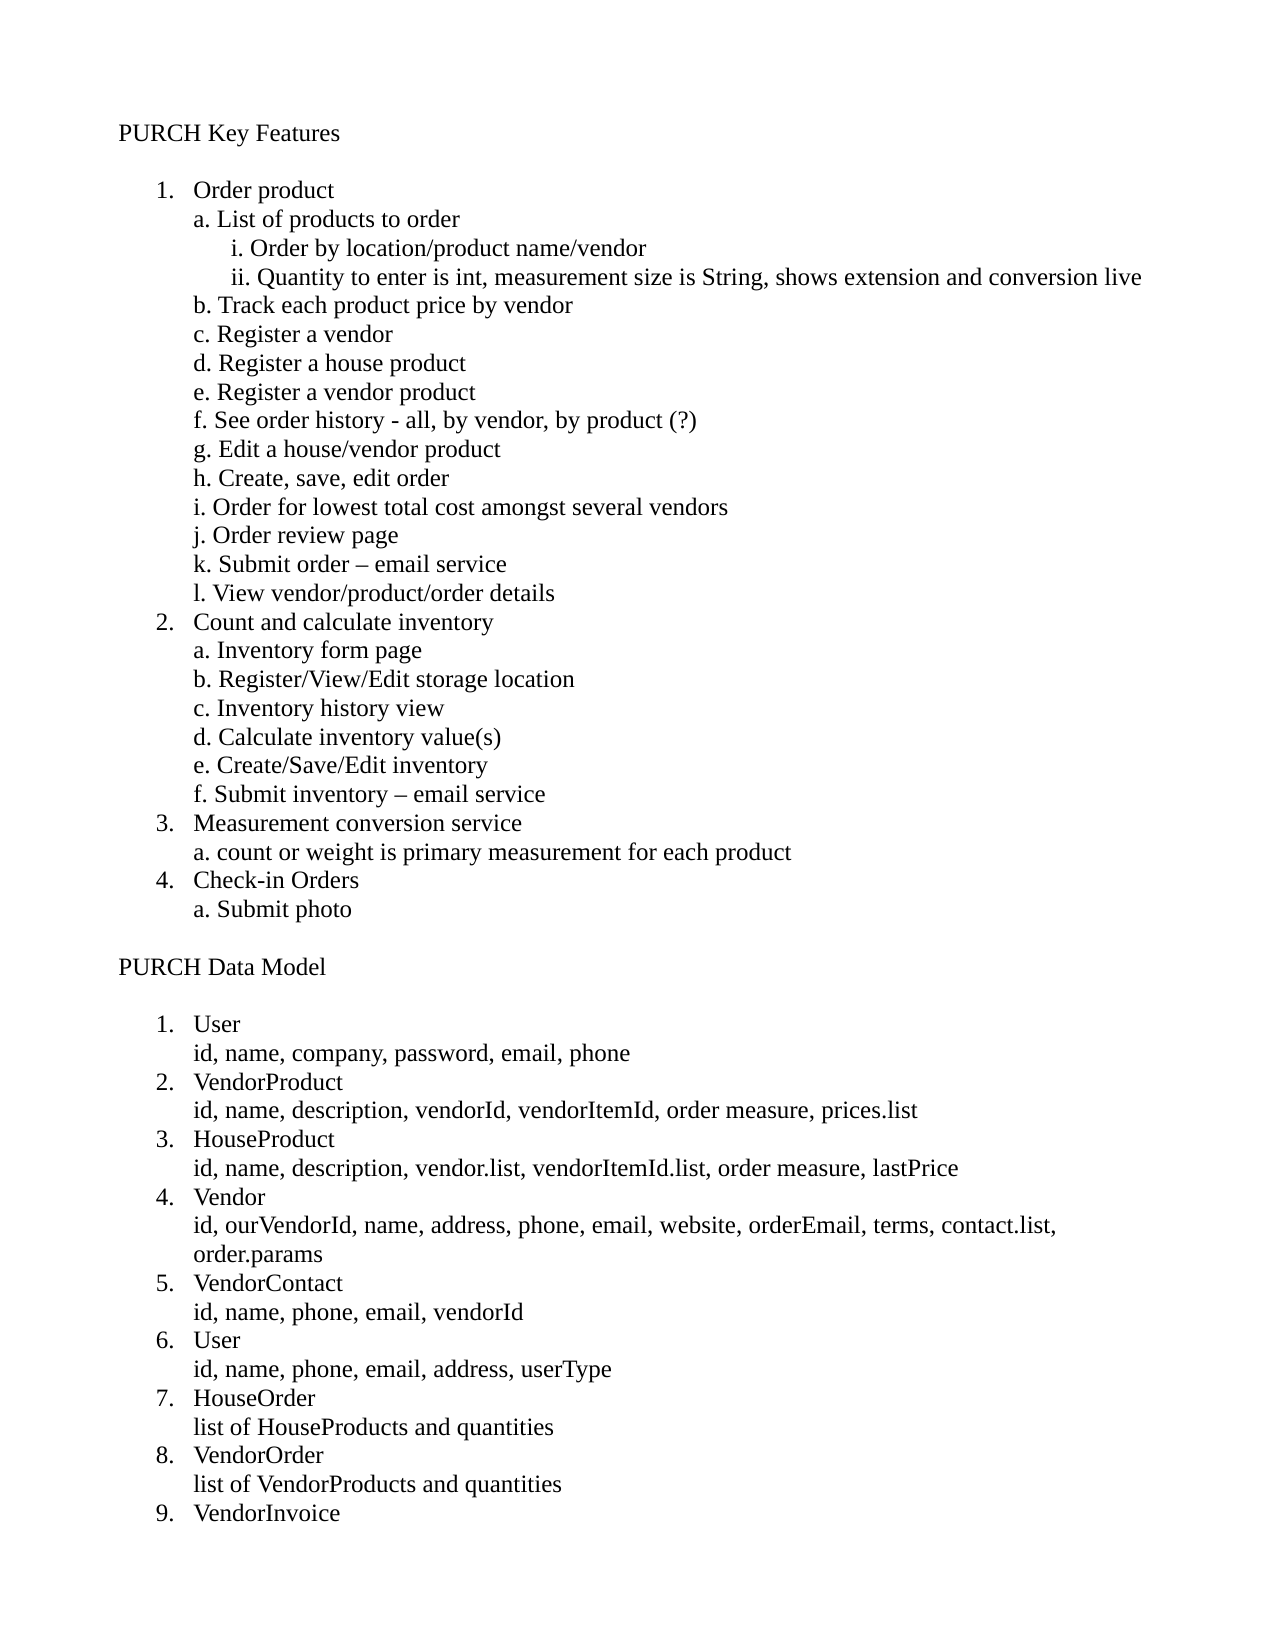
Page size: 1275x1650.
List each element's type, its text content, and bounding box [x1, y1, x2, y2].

list c. Inventory history view [156, 693, 1157, 722]
list k. Submit order – email service [156, 549, 1157, 578]
list g. Edit a house/vendor product [156, 434, 1157, 463]
list id, name, phone, email, address, userType [156, 1354, 1157, 1383]
list a. Inventory form page [156, 636, 1157, 664]
list VendorOrder [156, 1441, 1157, 1469]
list Count and calculate inventory [156, 607, 1157, 636]
list HouseProduct [156, 1124, 1157, 1153]
list d. Calculate inventory value(s) [156, 722, 1157, 751]
list c. Register a vendor [156, 319, 1157, 348]
list id, name, phone, email, vendorId [156, 1297, 1157, 1326]
list i. Order by location/product name/vendor [193, 233, 1157, 262]
list id, ourVendorId, name, address, phone, email, website, orderEmail, terms, contact.list, order.params [156, 1211, 1157, 1268]
list f. See order history - all, by vendor, by product (?) [156, 406, 1157, 434]
list VendorInvoice [156, 1498, 1157, 1527]
text PURCH Key Features [118, 118, 1157, 147]
list b. Register/View/Edit storage location [156, 664, 1157, 693]
list ii. Quantity to enter is int, measurement size is String, shows extension and conversion live [193, 262, 1157, 291]
list a. List of products to order [156, 204, 1157, 233]
list VendorContact [156, 1268, 1157, 1297]
list Check-in Orders [156, 866, 1157, 894]
list id, name, company, password, email, phone [156, 1038, 1157, 1067]
list h. Create, save, edit order [156, 463, 1157, 492]
list e. Create/Save/Edit inventory [156, 751, 1157, 779]
list User [156, 1009, 1157, 1038]
list i. Order for lowest total cost amongst several vendors [156, 492, 1157, 521]
list a. count or weight is primary measurement for each product [156, 837, 1157, 866]
list b. Track each product price by vendor [156, 291, 1157, 319]
list id, name, description, vendor.list, vendorItemId.list, order measure, lastPrice [156, 1153, 1157, 1182]
text PURCH Data Model [118, 952, 1157, 981]
list e. Register a vendor product [156, 377, 1157, 406]
list l. View vendor/product/order details [156, 578, 1157, 607]
list Measurement conversion service [156, 808, 1157, 837]
list Order product [156, 176, 1157, 204]
list list of VendorProducts and quantities [156, 1469, 1157, 1498]
list id, name, description, vendorId, vendorItemId, order measure, prices.list [156, 1096, 1157, 1124]
list a. Submit photo [156, 894, 1157, 923]
list HouseOrder [156, 1383, 1157, 1412]
list Vendor [156, 1182, 1157, 1211]
list list of HouseProducts and quantities [156, 1412, 1157, 1441]
list d. Register a house product [156, 348, 1157, 377]
list User [156, 1326, 1157, 1354]
list j. Order review page [156, 521, 1157, 549]
list VendorProduct [156, 1067, 1157, 1096]
list f. Submit inventory – email service [156, 779, 1157, 808]
